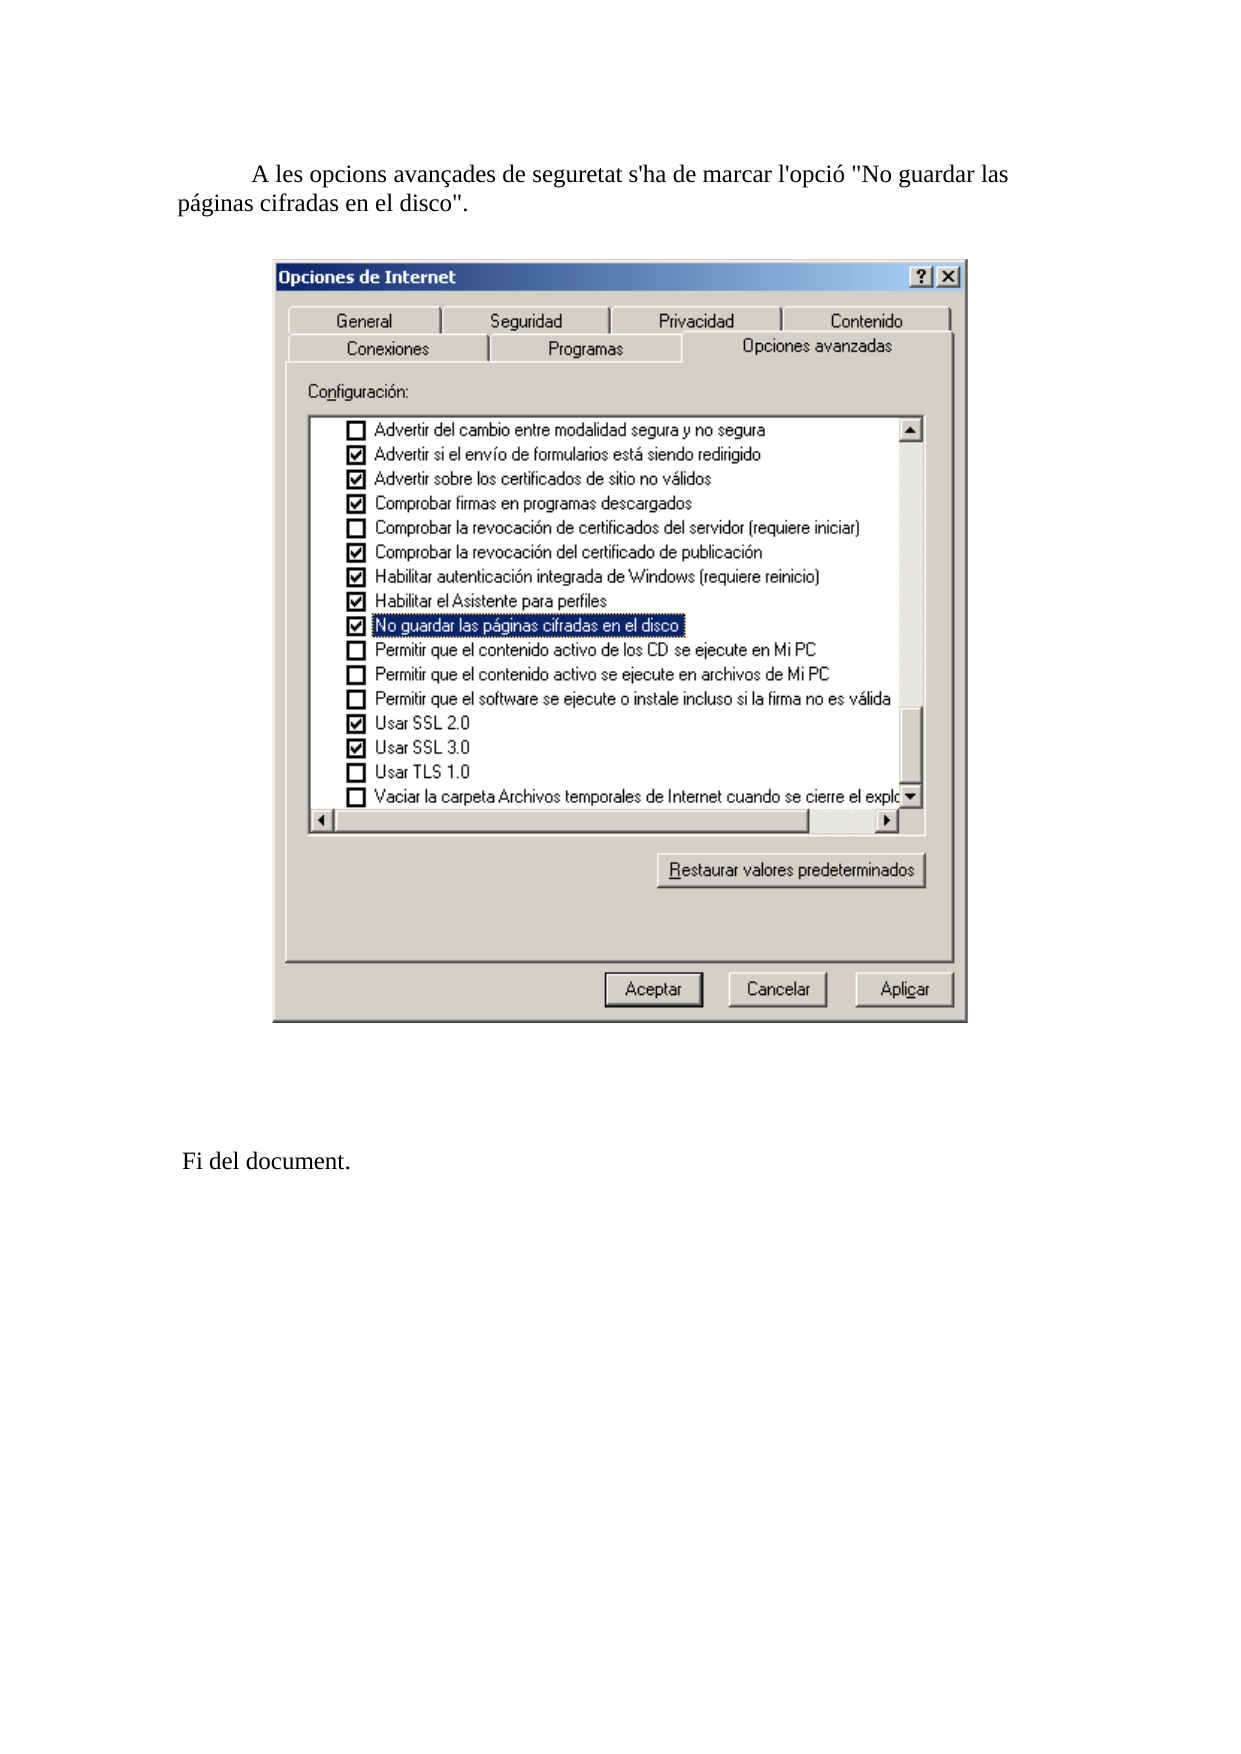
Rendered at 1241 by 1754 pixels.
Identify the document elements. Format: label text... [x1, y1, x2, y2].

text A les opcions avançades de seguretat s'ha de marcar l'opció "No guardar las páginas cifradas en el disco". [177, 159, 1063, 217]
text Fi del document. [182, 1146, 1063, 1175]
picture [272, 259, 968, 1023]
